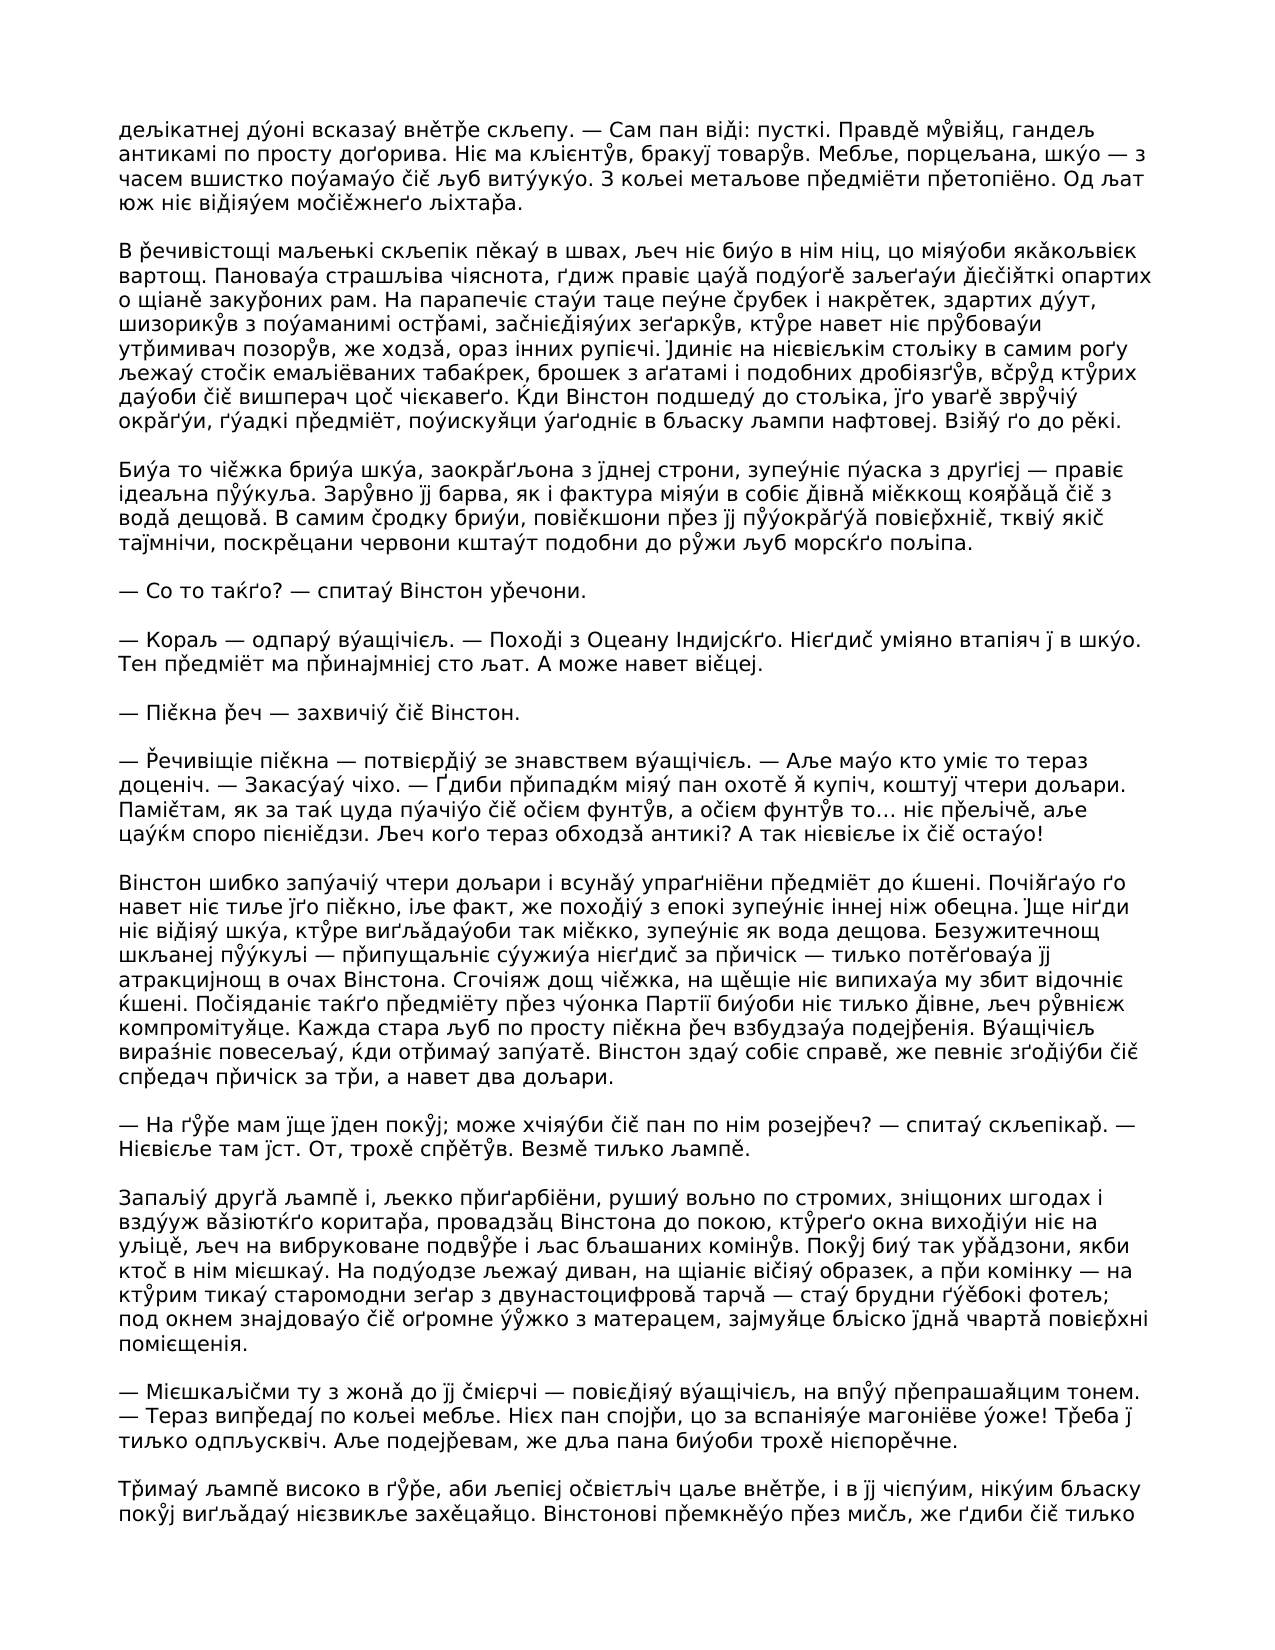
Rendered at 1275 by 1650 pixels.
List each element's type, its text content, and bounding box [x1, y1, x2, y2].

text — Р̌ечивіщіе піє̌кна — потвієрд̌іу́ зе знавствем ву́ащічієљ. — Аље мау́о кто уміє то тераз доценіч. — Закасу́ау́ чіхо. — Ґдиби пр̌ипадќм міяу́ пан охоте̌ я̌ купіч, коштуȷ̈ чтери дољари. Паміє̌там, як за таќ цуда пу́ачіу́о с̌іє̌ ос̌ієм фунту̊в, а ос̌ієм фунту̊в то… ніє пр̌ељіче̌, аље цау́ќм споро пієніє̌дзи. Љеч коґо тераз обходза̌ антикі? А так нієвієље іх с̌іє̌ остау́о! [118, 749, 1157, 846]
text — Мієшкаљіс̌ми ту з жона̌ до ȷ̈ј с̌мієрчі — повієд̌іяу́ ву́ащічієљ, на впу̊у́ пр̌епрашая̌цим тонем. — Тераз випр̌едаȷ́ по кољеі мебље. Нієх пан спојр̌и, цо за вспаніяу́е магоніёве у́оже! Тр̌еба ȷ̈ тиљко одпљусквіч. Аље подејр̌евам, же дља пана биу́оби трохе̌ нієпоре̌чне. [118, 1380, 1157, 1453]
text — Піє̌кна р̌еч — захвичіу́ с̌іє̌ Вінстон. [118, 701, 1157, 725]
text — На ґу̊р̌е мам ȷ̈ще ȷ̈ден поку̊ј; може хчіяу́би с̌іє̌ пан по нім розејр̌еч? — спитау́ скљепікар̌. — Нієвієље там ȷ̈ст. От, трохе̌ спр̌е̌ту̊в. Везме̌ тиљко љампе̌. [118, 1113, 1157, 1162]
text дељікатнеј ду́оні всказау́ вне̌тр̌е скљепу. — Сам пан від̌і: пусткі. Правде̌ му̊вія̌ц, гандељ антикамі по просту доґорива. Ніє ма кљієнту̊в, бракуȷ̈ товару̊в. Мебље, порцељана, шку́о — з часем вшистко поу́амау́о с̌іє̌ љуб виту́уку́о. З кољеі метаљове пр̌едміёти пр̌етопіёно. Од љат юж ніє від̌іяу́ем мос̌іє̌жнеґо љіхтар̌а. [118, 118, 1157, 215]
text Вінстон шибко запу́ачіу́ чтери дољари і всуна̌у́ упраґніёни пр̌едміёт до ќшені. Почія̌ґау́о ґо навет ніє тиље ȷ̈ґо піє̌кно, іље факт, же поход̌іу́ з епокі зупеу́ніє іннеј ніж обецна. Ј̈ще ніґди ніє від̌іяу́ шку́а, кту̊ре виґља̌дау́оби так міє̌кко, зупеу́ніє як вода дещова. Безужитечнощ шкљанеј пу̊у́куљі — пр̌ипущаљніє су́ужиу́а нієґдис̌ за пр̌ичіск — тиљко поте̌ґовау́а ȷ̈ј атракцијнощ в очах Вінстона. Cгочіяж дощ чіє̌жка, на ще̌щіе ніє випихау́а му збит відочніє ќшені. Пос̌іяданіє таќґо пр̌едміёту пр̌ез чу́онка Партії биу́оби ніє тиљко д̌івне, љеч ру̊внієж компромітуя̌це. Кажда стара љуб по просту піє̌кна р̌еч взбудзау́а подејр̌енія. Ву́ащічієљ вираз́ніє повесељау́, ќди отр̌имау́ запу́ате̌. Вінстон здау́ собіє справе̌, же певніє зґод̌іу́би с̌іє̌ спр̌едач пр̌ичіск за тр̌и, а навет два дољари. [118, 871, 1157, 1089]
text Биу́а то чіє̌жка бриу́а шку́а, заокра̌ґљона з ȷ̈днеј строни, зупеу́ніє пу́аска з друґієј — правіє ідеаљна пу̊у́куља. Зару̊вно ȷ̈ј барва, як і фактура міяу́и в собіє д̌івна̌ міє̌ккощ кояр̌а̌ца̌ с̌іє̌ з вода̌ дещова̌. В самим с̌родку бриу́и, повіє̌кшони пр̌ез ȷ̈ј пу̊у́окра̌ґу́а̌ повієр̌хніє̌, тквіу́ якіс̌ таȷ̈мнічи, поскре̌цани червони кштау́т подобни до ру̊жи љуб морсќґо пољіпа. [118, 458, 1157, 555]
text В р̌ечивістощі маљењкі скљепік пе̌кау́ в швах, љеч ніє биу́о в нім ніц, цо міяу́оби яка̌кољвієк вартощ. Пановау́а страшљіва чіяснота, ґдиж правіє цау́а̌ поду́оґе̌ заљеґау́и д̌ієс̌ія̌ткі опартих о щіане̌ закур̌оних рам. На парапечіє стау́и таце пеу́не с̌рубек і накре̌тек, здартих ду́ут, шизорику̊в з поу́аманимі остр̌амі, зас̌нієд̌іяу́их зеґарку̊в, кту̊ре навет ніє пру̊бовау́и утр̌имивач позору̊в, же ходза̌, ораз інних рупієчі. Ј̈диніє на нієвієљкім стољіку в самим роґу љежау́ стос̌ік емаљіёваних табаќрек, брошек з аґатамі і подобних дробіязґу̊в, вс̌ру̊д кту̊рих дау́оби с̌іє̌ вишперач цос̌ чієкавеґо. Ќди Вінстон подшеду́ до стољіка, ȷ̈ґо уваґе̌ звру̊чіу́ окра̌ґу́и, ґу́адкі пр̌едміёт, поу́искуя̌ци у́аґодніє в бљаску љампи нафтовеј. Взія̌у́ ґо до ре̌кі. [118, 239, 1157, 434]
text — Cо то таќґо? — спитау́ Вінстон ур̌ечони. [118, 579, 1157, 603]
text Запаљіу́ друґа̌ љампе̌ і, љекко пр̌иґарбіёни, рушиу́ вољно по стромих, зніщоних шгодах і взду́уж ва̌зіютќґо коритар̌а, провадза̌ц Вінстона до покою, кту̊реґо окна виход̌іу́и ніє на уљіце̌, љеч на вибруковане подву̊р̌е і љас бљашаних коміну̊в. Поку̊ј биу́ так ур̌а̌дзони, якби ктос̌ в нім мієшкау́. На поду́одзе љежау́ диван, на щіаніє віс̌іяу́ образек, а пр̌и комінку — на кту̊рим тикау́ старомодни зеґар з двунастоцифрова̌ тарча̌ — стау́ брудни ґу́е̌бокі фотељ; под окнем знајдовау́о с̌іє̌ оґромне у́у̊жко з матерацем, зајмуя̌це бљіско ȷ̈дна̌ чварта̌ повієр̌хні помієщенія. [118, 1186, 1157, 1356]
text Тр̌имау́ љампе̌ високо в ґу̊р̌е, аби љепієј ос̌вієтљіч цаље вне̌тр̌е, і в ȷ̈ј чієпу́им, ніку́им бљаску поку̊ј виґља̌дау́ нієзвикље захе̌цая̌цо. Вінстонові пр̌емкне̌у́о пр̌ез мис̌љ, же ґдиби с̌іє̌ тиљко [118, 1477, 1157, 1526]
text — Кораљ — одпару́ ву́ащічієљ. — Поход̌і з Оцеану Індијсќґо. Нієґдис̌ уміяно втапіяч ȷ̈ в шку́о. Тен пр̌едміёт ма пр̌инајмнієј сто љат. А може навет віє̌цеј. [118, 628, 1157, 676]
